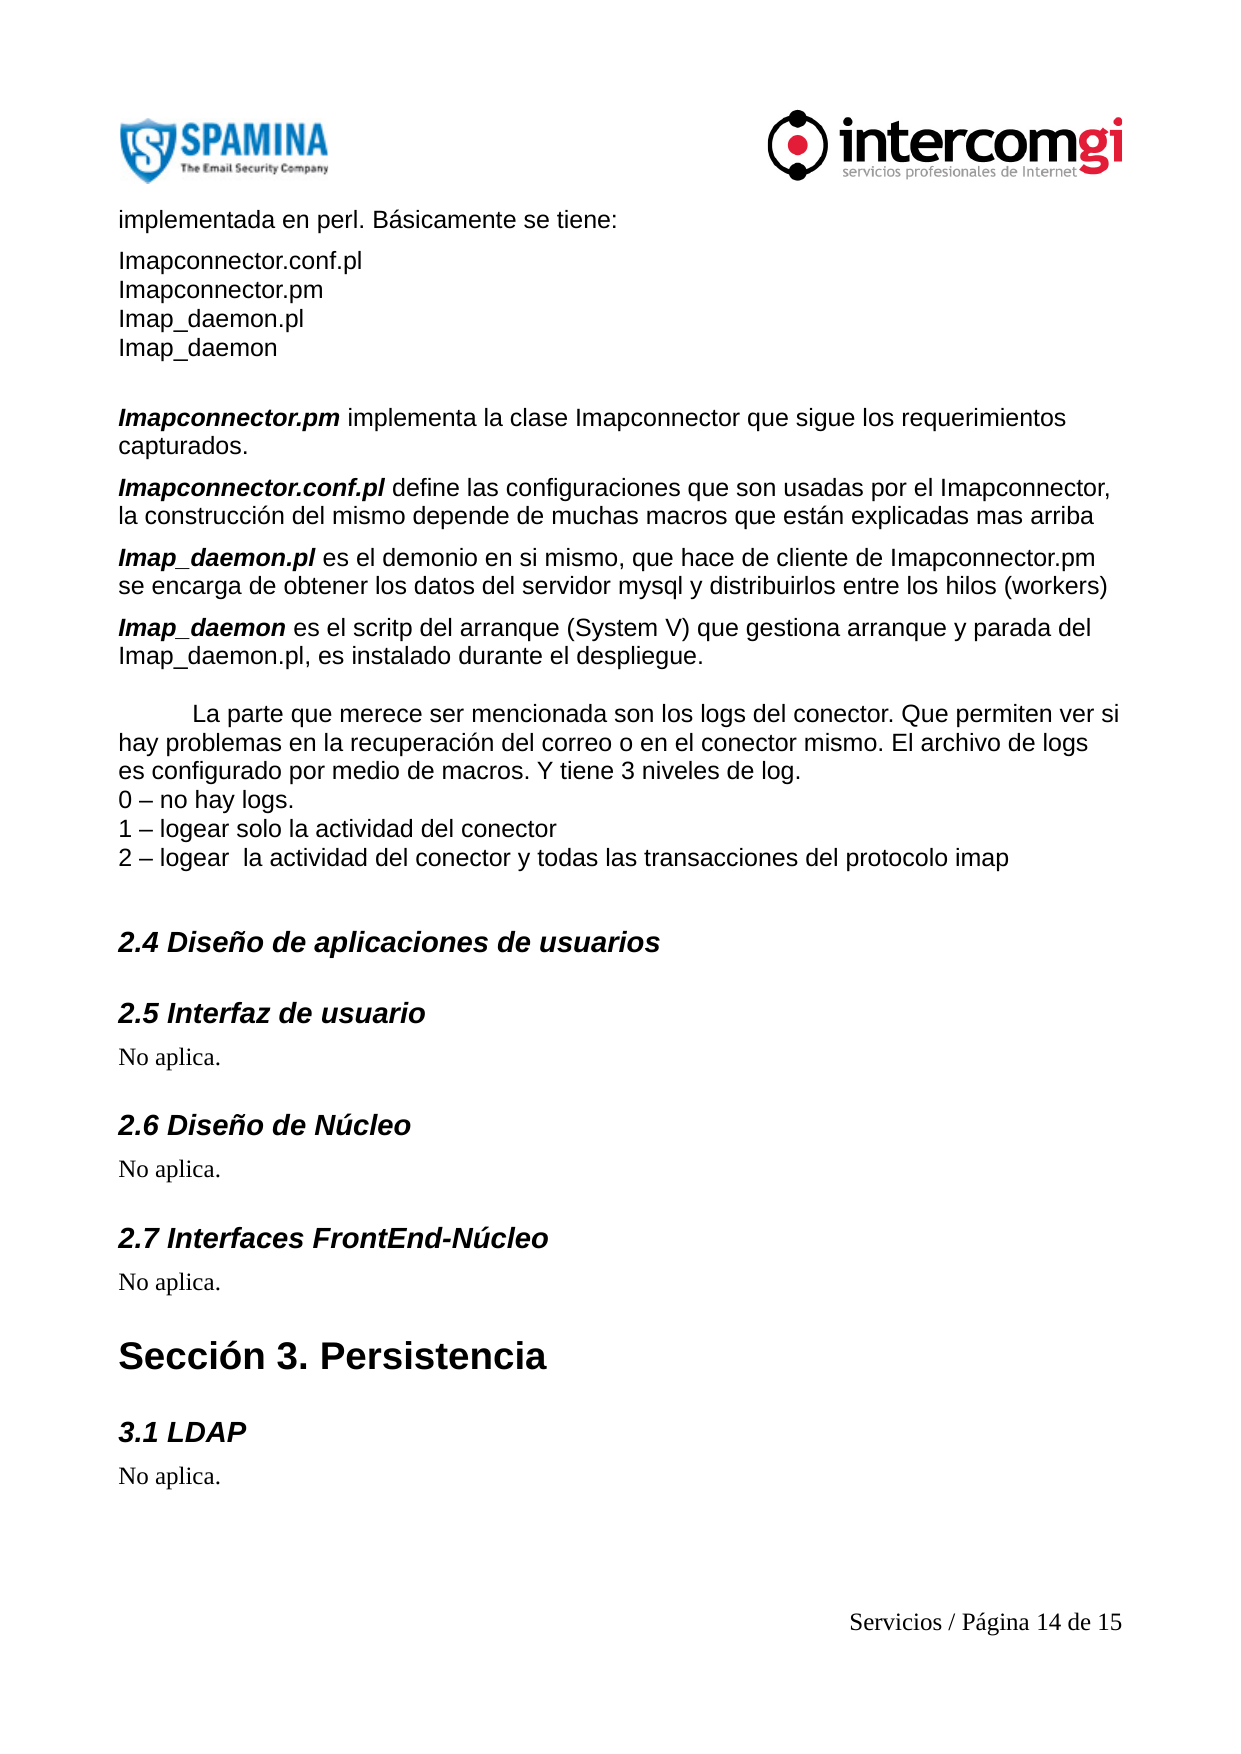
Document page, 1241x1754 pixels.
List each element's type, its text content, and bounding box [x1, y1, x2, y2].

subtitle LDAP [118, 1415, 1122, 1448]
text Imap_daemon es el scritp del arranque (System V) que gestiona arranque y parada del Imap_daemon.pl, es instalado durante el despliegue. [118, 613, 1122, 670]
text No aplica. [118, 1154, 1122, 1183]
subtitle Persistencia [118, 1333, 1122, 1377]
subtitle Diseño de Núcleo [118, 1108, 1122, 1142]
picture [120, 118, 329, 184]
subtitle Interfaces FrontEnd-Núcleo [118, 1221, 1122, 1254]
text 2 – logear la actividad del conector y todas las transacciones del protocolo imap [118, 843, 1122, 871]
text implementada en perl. Básicamente se tiene: [118, 205, 1122, 234]
subtitle Interfaz de usuario [118, 996, 1122, 1030]
list No aplica. [118, 1042, 1122, 1071]
text Imapconnector.conf.pl define las configuraciones que son usadas por el Imapconnector, la construcción del mismo depende de muchas macros que están explicadas mas arriba [118, 473, 1122, 530]
text Imap_daemon.pl es el demonio en si mismo, que hace de cliente de Imapconnector.pm se encarga de obtener los datos del servidor mysql y distribuirlos entre los hilos (workers) [118, 543, 1122, 600]
text 0 – no hay logs. [118, 785, 1122, 814]
text Imapconnector.pm implementa la clase Imapconnector que sigue los requerimientos capturados. [118, 403, 1122, 460]
text 1 – logear solo la actividad del conector [118, 814, 1122, 843]
picture [767, 109, 1123, 181]
text Imapconnector.pm [118, 275, 1122, 304]
text La parte que merece ser mencionada son los logs del conector. Que permiten ver si hay problemas en la recuperación del correo o en el conector mismo. El archivo de logs es configurado por medio de macros. Y tiene 3 niveles de log. [118, 699, 1122, 785]
text Imapconnector.conf.pl [118, 246, 1122, 275]
text Imap_daemon.pl [118, 304, 1122, 333]
text Imap_daemon [118, 333, 1122, 361]
subtitle Diseño de aplicaciones de usuarios [118, 925, 1122, 959]
text No aplica. [118, 1267, 1122, 1296]
text No aplica. [118, 1461, 1122, 1489]
